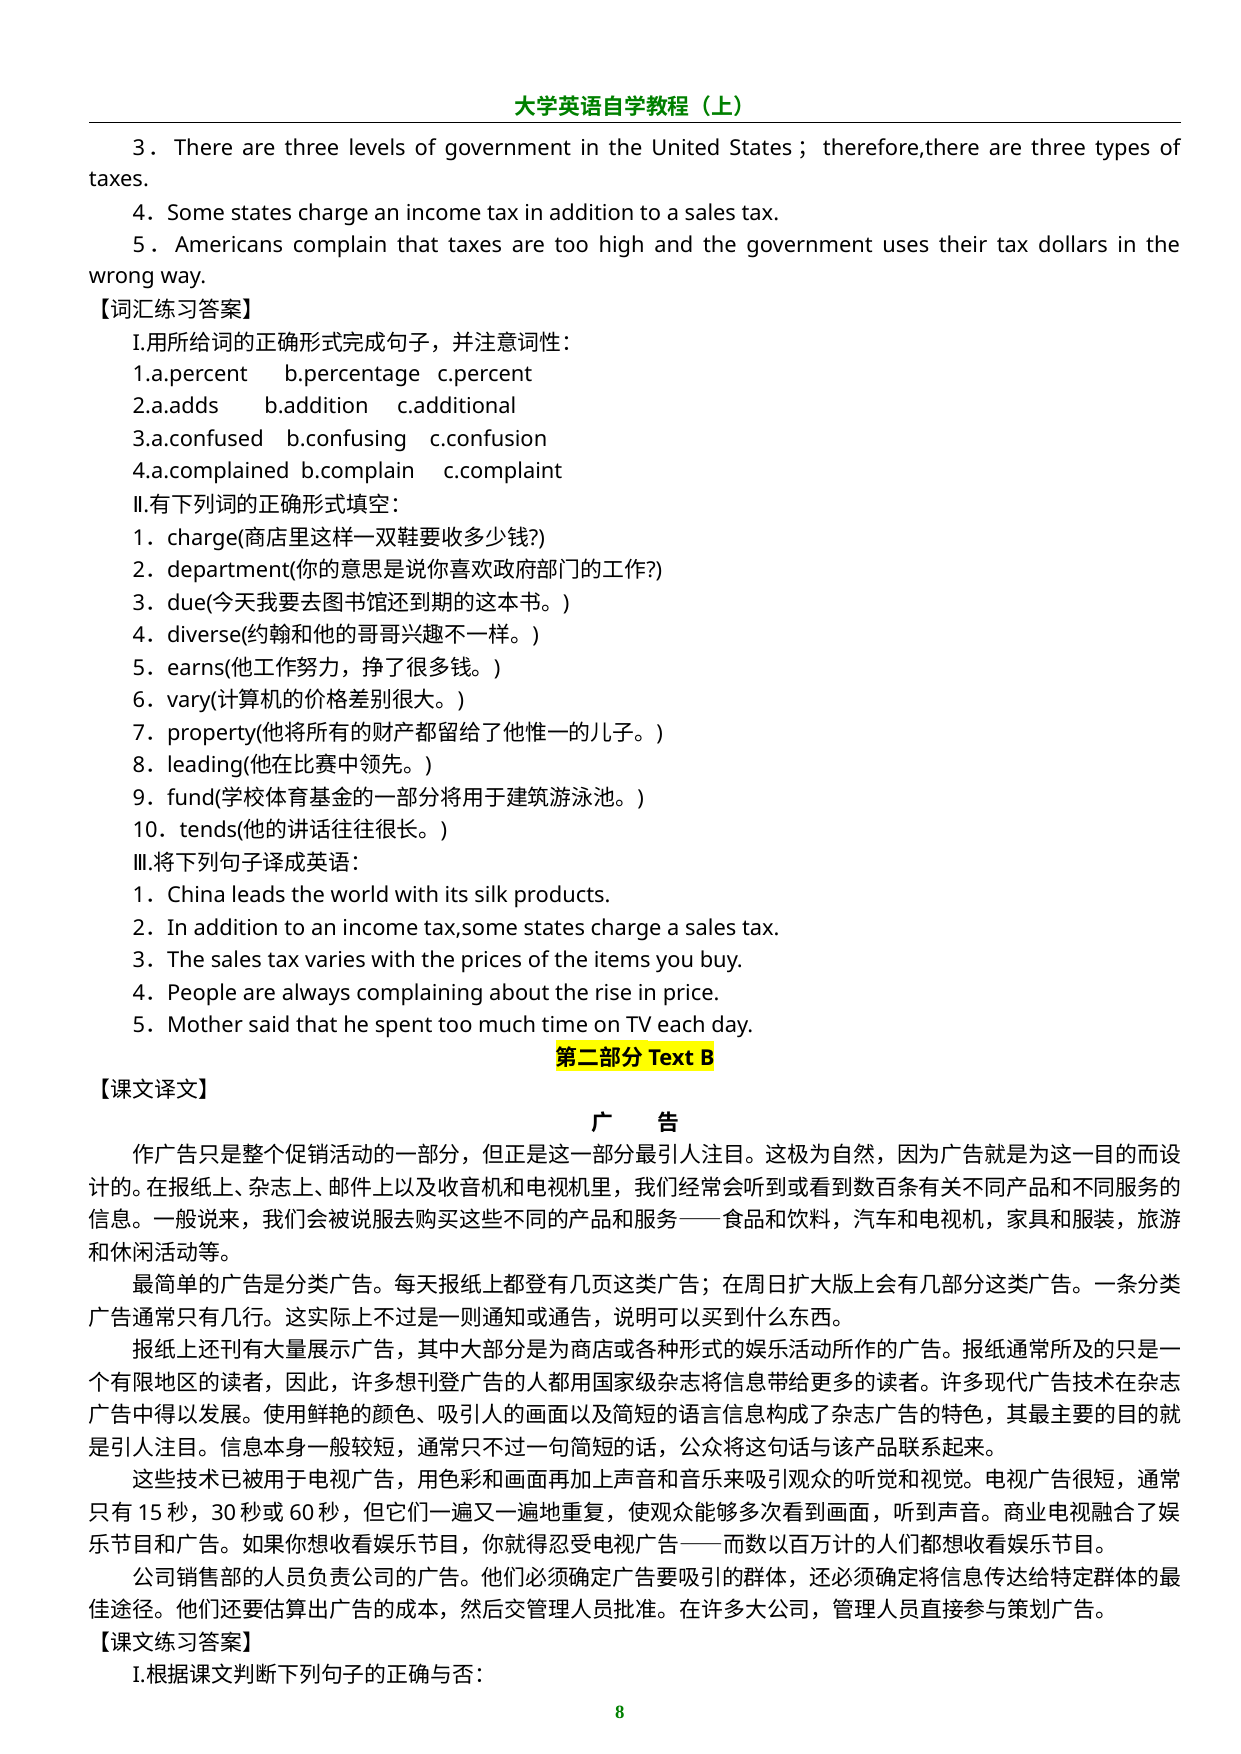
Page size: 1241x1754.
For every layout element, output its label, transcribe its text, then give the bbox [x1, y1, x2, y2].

text 3．The sales tax varies with the prices of the items you buy. [89, 942, 1181, 974]
text 公司销售部的人员负责公司的广告。他们必须确定广告要吸引的群体，还必须确定将信息传达给特定群体的最佳途径。他们还要估算出广告的成本，然后交管理人员批准。在许多大公司，管理人员直接参与策划广告。 [89, 1559, 1181, 1624]
text 作广告只是整个促销活动的一部分，但正是这一部分最引人注目。这极为自然，因为广告就是为这一目的而设计的。在报纸上、杂志上、邮件上以及收音机和电视机里，我们经常会听到或看到数百条有关不同产品和不同服务的信息。一般说来，我们会被说服去购买这些不同的产品和服务——食品和饮料，汽车和电视机，家具和服装，旅游和休闲活动等。 [89, 1137, 1181, 1267]
text 【词汇练习答案】 [89, 292, 1181, 324]
text 4．People are always complaining about the rise in price. [89, 974, 1181, 1007]
text 3.a.confused b.confusing c.confusion [89, 422, 1181, 454]
text 【课文译文】 [89, 1072, 1181, 1104]
text 这些技术已被用于电视广告，用色彩和画面再加上声音和音乐来吸引观众的听觉和视觉。电视广告很短，通常只有15秒，30秒或60秒，但它们一遍又一遍地重复，使观众能够多次看到画面，听到声音。商业电视融合了娱乐节目和广告。如果你想收看娱乐节目，你就得忍受电视广告——而数以百万计的人们都想收看娱乐节目。 [89, 1462, 1181, 1559]
text 10．tends(他的讲话往往很长。) [89, 812, 1181, 844]
text 最简单的广告是分类广告。每天报纸上都登有几页这类广告；在周日扩大版上会有几部分这类广告。一条分类广告通常只有几行。这实际上不过是一则通知或通告，说明可以买到什么东西。 [89, 1267, 1181, 1332]
text 4．diverse(约翰和他的哥哥兴趣不一样。) [89, 617, 1181, 649]
text 8．leading(他在比赛中领先。) [89, 747, 1181, 779]
text I.用所给词的正确形式完成句子，并注意词性： [89, 324, 1181, 357]
text 6．vary(计算机的价格差别很大。) [89, 682, 1181, 714]
text 1．charge(商店里这样一双鞋要收多少钱?) [89, 519, 1181, 552]
text 1．China leads the world with its silk products. [89, 877, 1181, 909]
text Ⅲ.将下列句子译成英语： [89, 844, 1181, 877]
text 广 告 [89, 1104, 1181, 1137]
text 第二部分 Text B [89, 1039, 1181, 1072]
text 1.a.percent b.percentage c.percent [89, 357, 1181, 389]
text 【课文练习答案】 [89, 1624, 1181, 1657]
text 4．Some states charge an income tax in addition to a sales tax. [89, 194, 1181, 227]
text 9．fund(学校体育基金的一部分将用于建筑游泳池。) [89, 779, 1181, 812]
text Ⅱ.有下列词的正确形式填空： [89, 487, 1181, 519]
text I.根据课文判断下列句子的正确与否： [89, 1657, 1181, 1689]
text 2.a.adds b.addition c.additional [89, 389, 1181, 422]
text 3．There are three levels of government in the United States；therefore,there are three types of taxes. [89, 129, 1181, 194]
text 4.a.complained b.complain c.complaint [89, 454, 1181, 487]
text 2．In addition to an income tax,some states charge a sales tax. [89, 909, 1181, 942]
text 5．Mother said that he spent too much time on TV each day. [89, 1007, 1181, 1039]
text 3．due(今天我要去图书馆还到期的这本书。) [89, 584, 1181, 617]
text 5．Americans complain that taxes are too high and the government uses their tax dollars in the wrong way. [89, 227, 1181, 292]
text 报纸上还刊有大量展示广告，其中大部分是为商店或各种形式的娱乐活动所作的广告。报纸通常所及的只是一个有限地区的读者，因此，许多想刊登广告的人都用国家级杂志将信息带给更多的读者。许多现代广告技术在杂志广告中得以发展。使用鲜艳的颜色、吸引人的画面以及简短的语言信息构成了杂志广告的特色，其最主要的目的就是引人注目。信息本身一般较短，通常只不过一句简短的话，公众将这句话与该产品联系起来。 [89, 1332, 1181, 1462]
text 5．earns(他工作努力，挣了很多钱。) [89, 649, 1181, 682]
text 7．property(他将所有的财产都留给了他惟一的儿子。) [89, 714, 1181, 747]
text 2．department(你的意思是说你喜欢政府部门的工作?) [89, 552, 1181, 584]
